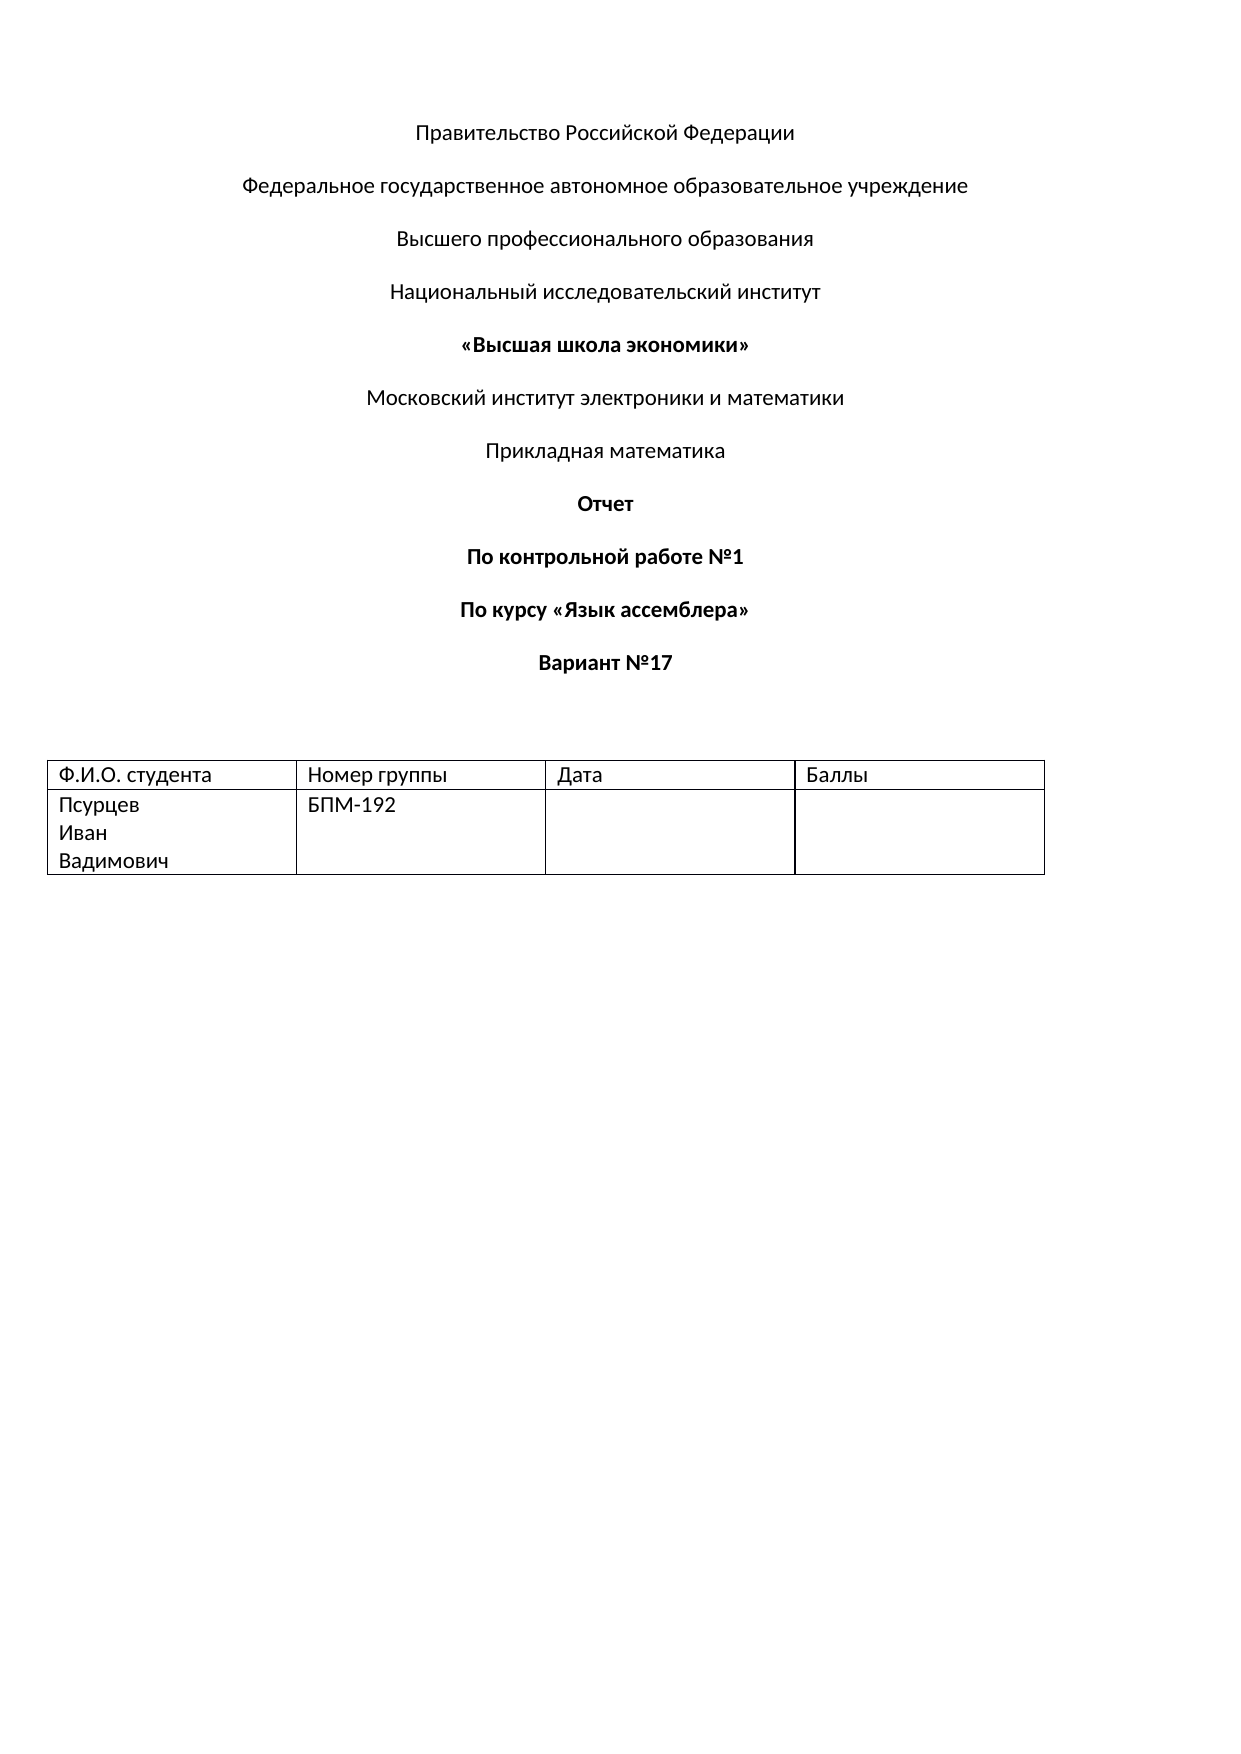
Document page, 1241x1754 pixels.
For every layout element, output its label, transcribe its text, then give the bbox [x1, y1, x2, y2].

table_cell [546, 790, 794, 874]
table_header Ф.И.О. студента [48, 761, 296, 789]
text По контрольной работе №1 [59, 542, 1152, 570]
text По курсу «Язык ассемблера» [59, 595, 1152, 623]
table_cell Псурцев Иван Вадимович [48, 790, 296, 874]
table_cell [796, 790, 1044, 874]
text Вариант №17 [59, 648, 1152, 676]
text Отчет [59, 489, 1152, 517]
table_header Номер группы [297, 761, 545, 789]
text Федеральное государственное автономное образовательное учреждение [59, 171, 1152, 199]
text «Высшая школа экономики» [59, 330, 1152, 358]
text Прикладная математика [59, 436, 1152, 464]
table_cell БПМ-192 [297, 790, 545, 874]
text Высшего профессионального образования [59, 224, 1152, 252]
table_header Баллы [796, 761, 1044, 789]
table_header Дата [546, 761, 794, 789]
text Московский институт электроники и математики [59, 383, 1152, 411]
text Правительство Российской Федерации [59, 118, 1152, 146]
text Национальный исследовательский институт [59, 277, 1152, 305]
